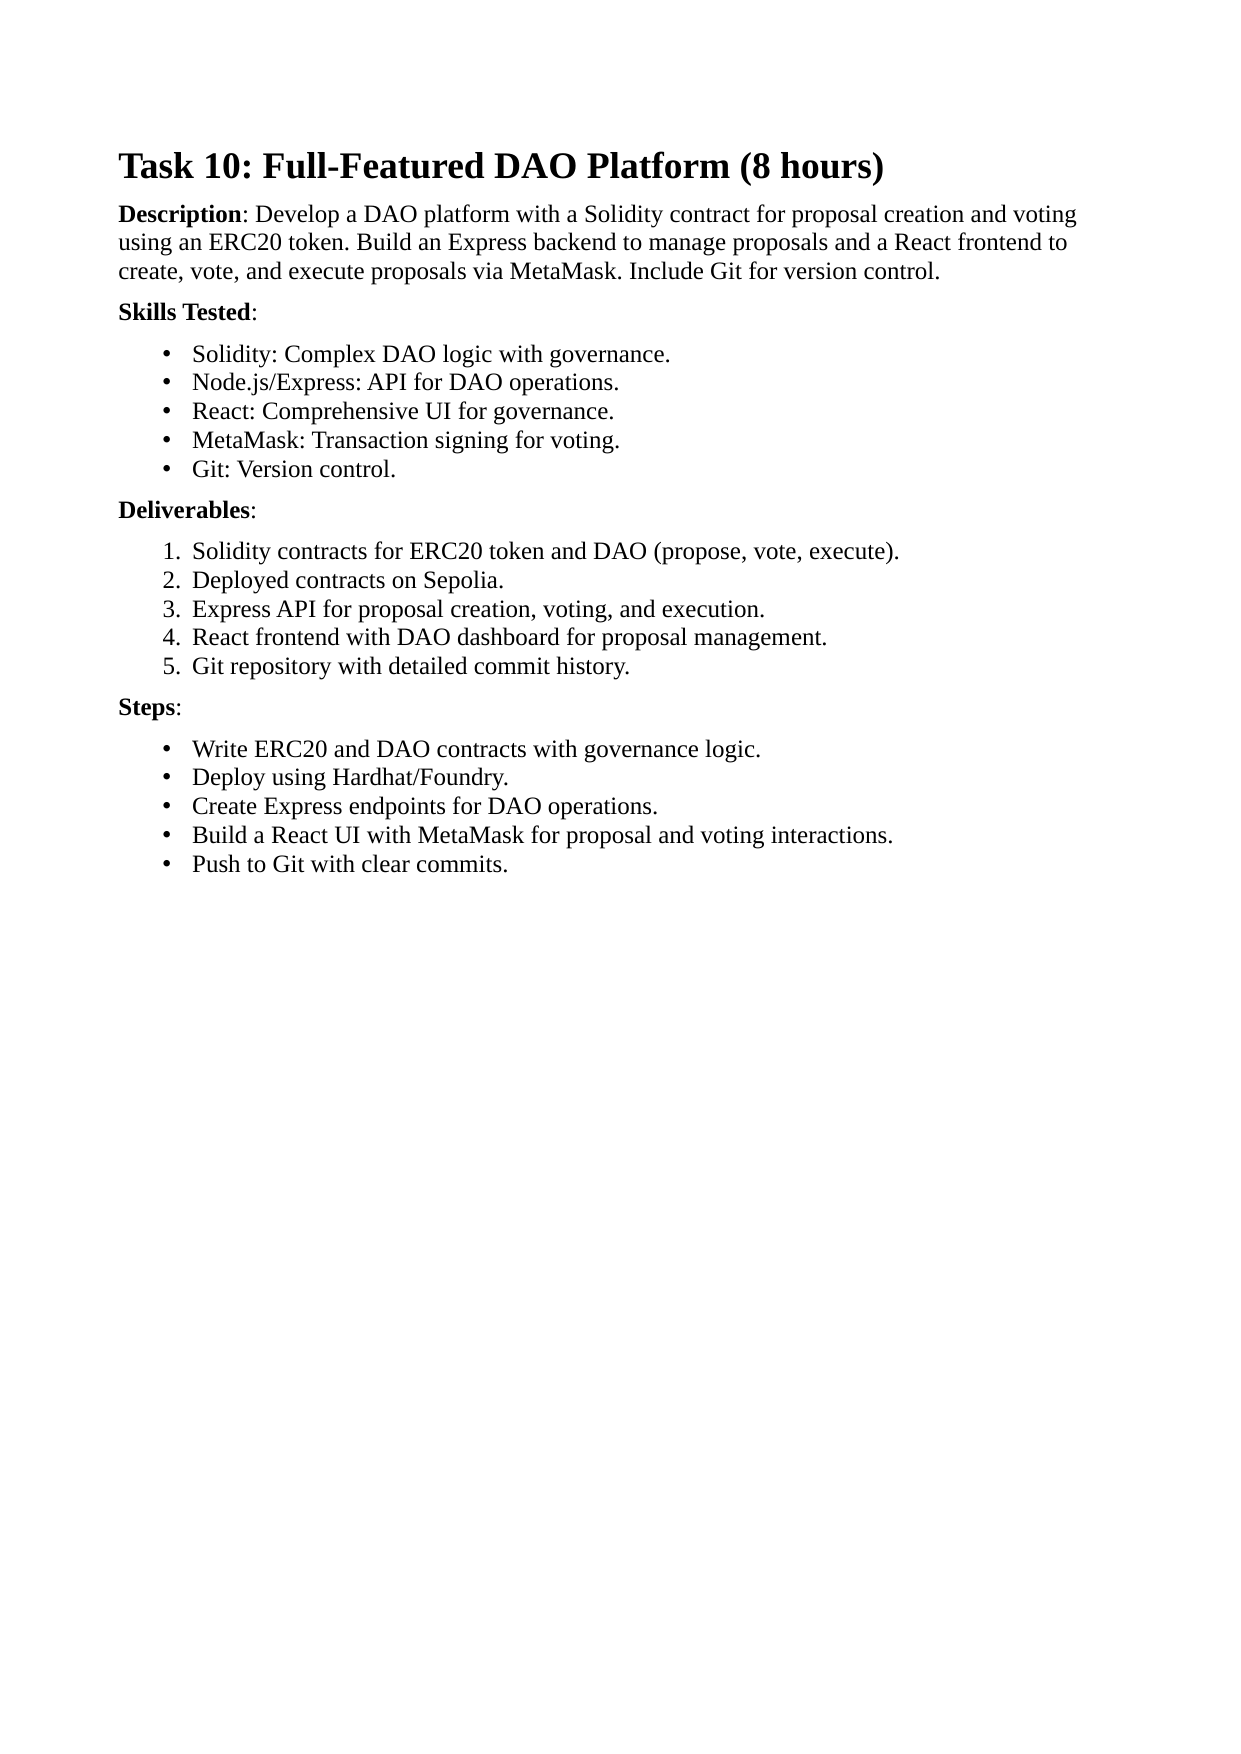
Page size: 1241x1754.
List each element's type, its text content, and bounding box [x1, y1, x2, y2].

text Skills Tested: [118, 297, 1122, 326]
text Deliverables: [118, 495, 1122, 524]
list Express API for proposal creation, voting, and execution. [162, 594, 1122, 622]
list React frontend with DAO dashboard for proposal management. [162, 622, 1122, 651]
subtitle Task 10: Full-Featured DAO Platform (8 hours) [118, 143, 1122, 186]
list Push to Git with clear commits. [162, 849, 1122, 877]
text Steps: [118, 692, 1122, 721]
list Build a React UI with MetaMask for proposal and voting interactions. [162, 820, 1122, 849]
list Deployed contracts on Sepolia. [162, 565, 1122, 594]
list Solidity: Complex DAO logic with governance. [162, 339, 1122, 367]
list React: Comprehensive UI for governance. [162, 396, 1122, 425]
text Description: Develop a DAO platform with a Solidity contract for proposal creation and voting using an ERC20 token. Build an Express backend to manage proposals and a React frontend to create, vote, and execute proposals via MetaMask. Include Git for version control. [118, 199, 1122, 285]
list Write ERC20 and DAO contracts with governance logic. [162, 734, 1122, 762]
list Git repository with detailed commit history. [162, 651, 1122, 680]
list Git: Version control. [162, 454, 1122, 482]
list Solidity contracts for ERC20 token and DAO (propose, vote, execute). [162, 536, 1122, 565]
list Deploy using Hardhat/Foundry. [162, 762, 1122, 791]
list Create Express endpoints for DAO operations. [162, 791, 1122, 820]
list MetaMask: Transaction signing for voting. [162, 425, 1122, 454]
list Node.js/Express: API for DAO operations. [162, 367, 1122, 396]
